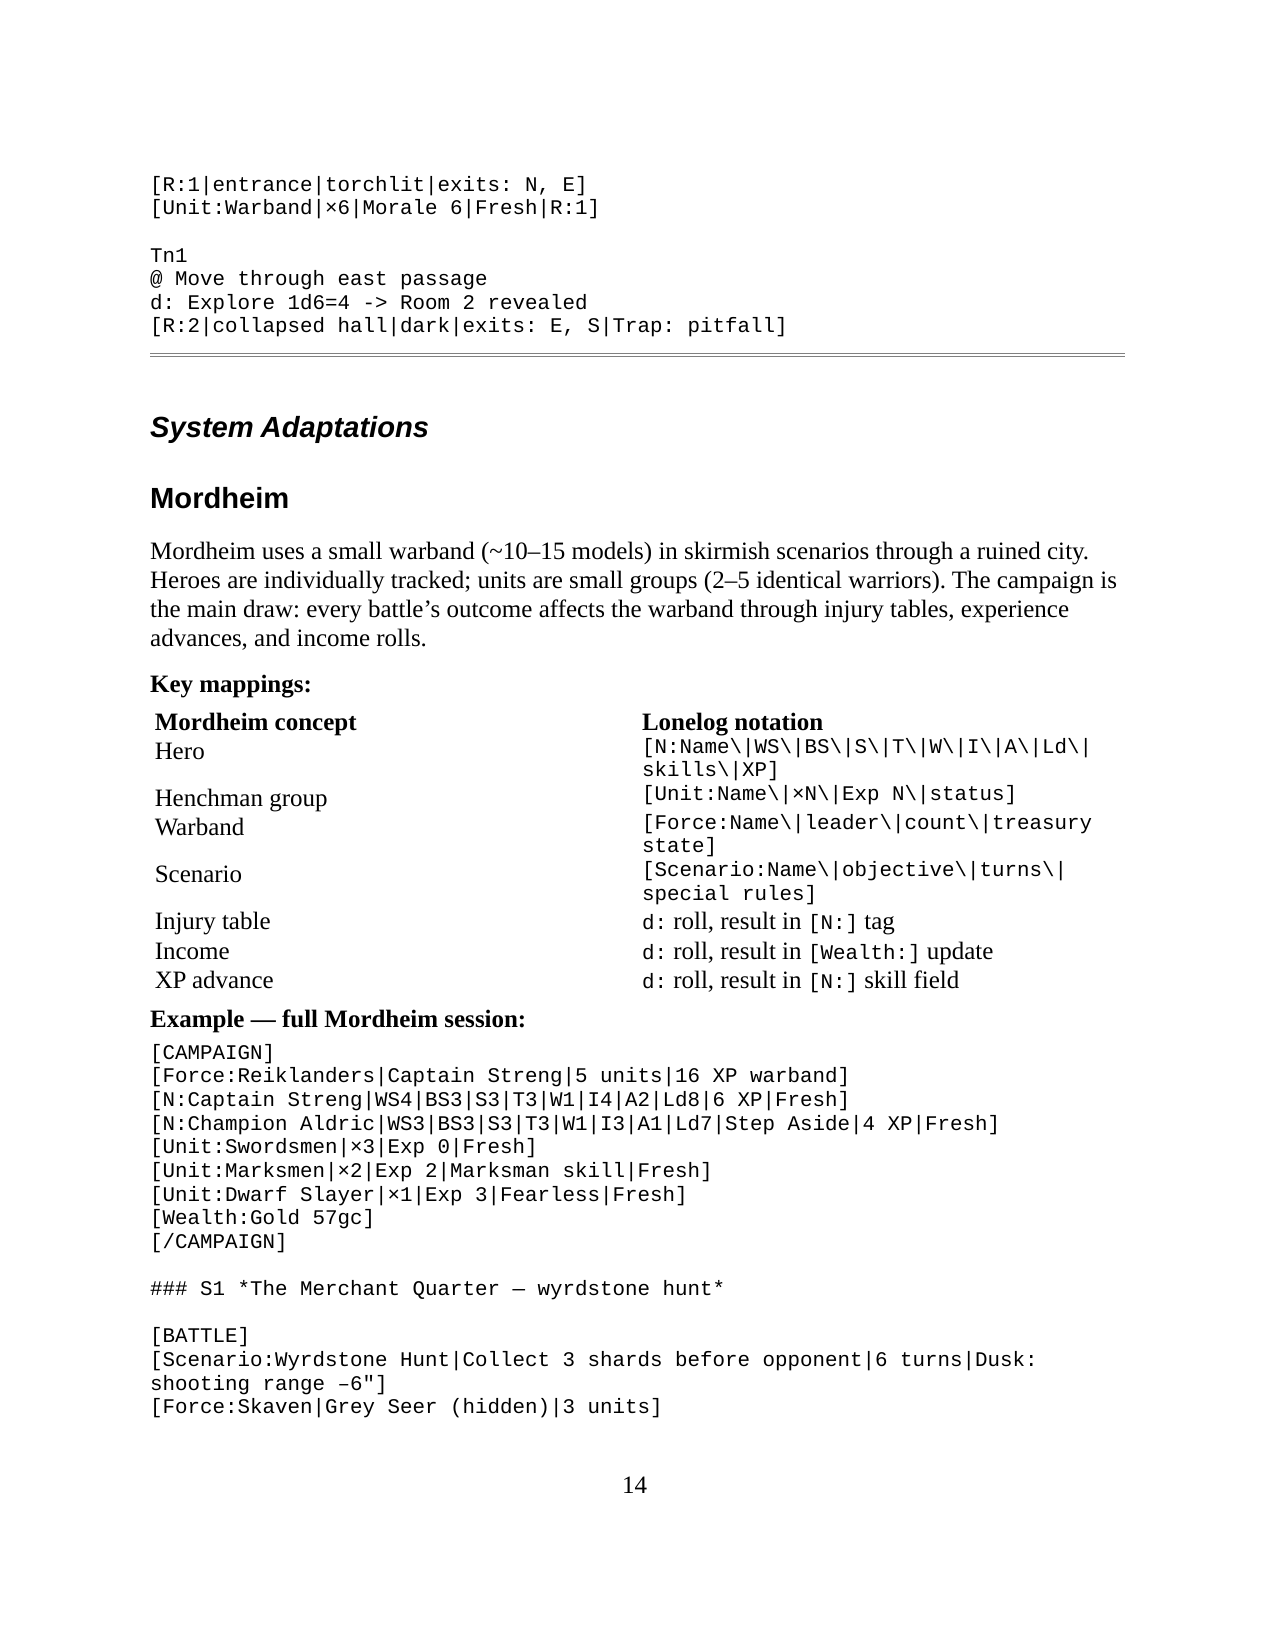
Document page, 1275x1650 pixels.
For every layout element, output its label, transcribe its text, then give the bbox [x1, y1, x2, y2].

text Key mappings: [150, 669, 1125, 698]
text [Unit:Swordsmen|×3|Exp 0|Fresh] [150, 1136, 1125, 1160]
text d: Explore 1d6=4 -> Room 2 revealed [150, 292, 1125, 316]
text [Unit:Dwarf Slayer|×1|Exp 3|Fearless|Fresh] [150, 1184, 1125, 1207]
text [Unit:Marksmen|×2|Exp 2|Marksman skill|Fresh] [150, 1160, 1125, 1184]
table_header Mordheim concept [150, 707, 637, 736]
table_header Lonelog notation [638, 707, 1125, 736]
table_cell Income [150, 936, 637, 966]
table_cell [Scenario:Name\|objective\|turns\|special rules] [638, 859, 1125, 906]
text [R:2|collapsed hall|dark|exits: E, S|Trap: pitfall] [150, 316, 1125, 339]
subtitle Mordheim [150, 481, 1125, 515]
text [N:Champion Aldric|WS3|BS3|S3|T3|W1|I3|A1|Ld7|Step Aside|4 XP|Fresh] [150, 1113, 1125, 1136]
table_cell Injury table [150, 906, 637, 936]
table_cell [Force:Name\|leader\|count\|treasury state] [638, 812, 1125, 859]
text Tn1 [150, 244, 1125, 268]
text ### S1 *The Merchant Quarter — wyrdstone hunt* [150, 1278, 1125, 1302]
text @ Move through east passage [150, 268, 1125, 292]
table_cell [N:Name\|WS\|BS\|S\|T\|W\|I\|A\|Ld\|skills\|XP] [638, 736, 1125, 783]
text [R:1|entrance|torchlit|exits: N, E] [150, 174, 1125, 197]
text [Force:Skaven|Grey Seer (hidden)|3 units] [150, 1396, 1125, 1420]
table_cell Henchman group [150, 783, 637, 812]
text Example — full Mordheim session: [150, 1004, 1125, 1033]
text [Scenario:Wyrdstone Hunt|Collect 3 shards before opponent|6 turns|Dusk: shooting range –6"] [150, 1349, 1125, 1396]
table_cell XP advance [150, 966, 637, 995]
text [/CAMPAIGN] [150, 1231, 1125, 1254]
text [N:Captain Streng|WS4|BS3|S3|T3|W1|I4|A2|Ld8|6 XP|Fresh] [150, 1089, 1125, 1113]
table_cell d: roll, result in [N:] skill field [638, 966, 1125, 995]
text [Unit:Warband|×6|Morale 6|Fresh|R:1] [150, 197, 1125, 221]
table_cell [Unit:Name\|×N\|Exp N\|status] [638, 783, 1125, 812]
table_cell Warband [150, 812, 637, 859]
table_cell Hero [150, 736, 637, 783]
text [BATTLE] [150, 1326, 1125, 1349]
text [Force:Reiklanders|Captain Streng|5 units|16 XP warband] [150, 1065, 1125, 1089]
table_cell d: roll, result in [N:] tag [638, 906, 1125, 936]
text [Wealth:Gold 57gc] [150, 1207, 1125, 1231]
text Mordheim uses a small warband (~10–15 models) in skirmish scenarios through a ruined city. Heroes are individually tracked; units are small groups (2–5 identical warriors). The campaign is the main draw: every battle’s outcome affects the warband through injury tables, experience advances, and income rolls. [150, 536, 1125, 651]
text [CAMPAIGN] [150, 1042, 1125, 1065]
table_cell d: roll, result in [Wealth:] update [638, 936, 1125, 966]
subtitle System Adaptations [150, 410, 1125, 444]
table_cell Scenario [150, 859, 637, 906]
